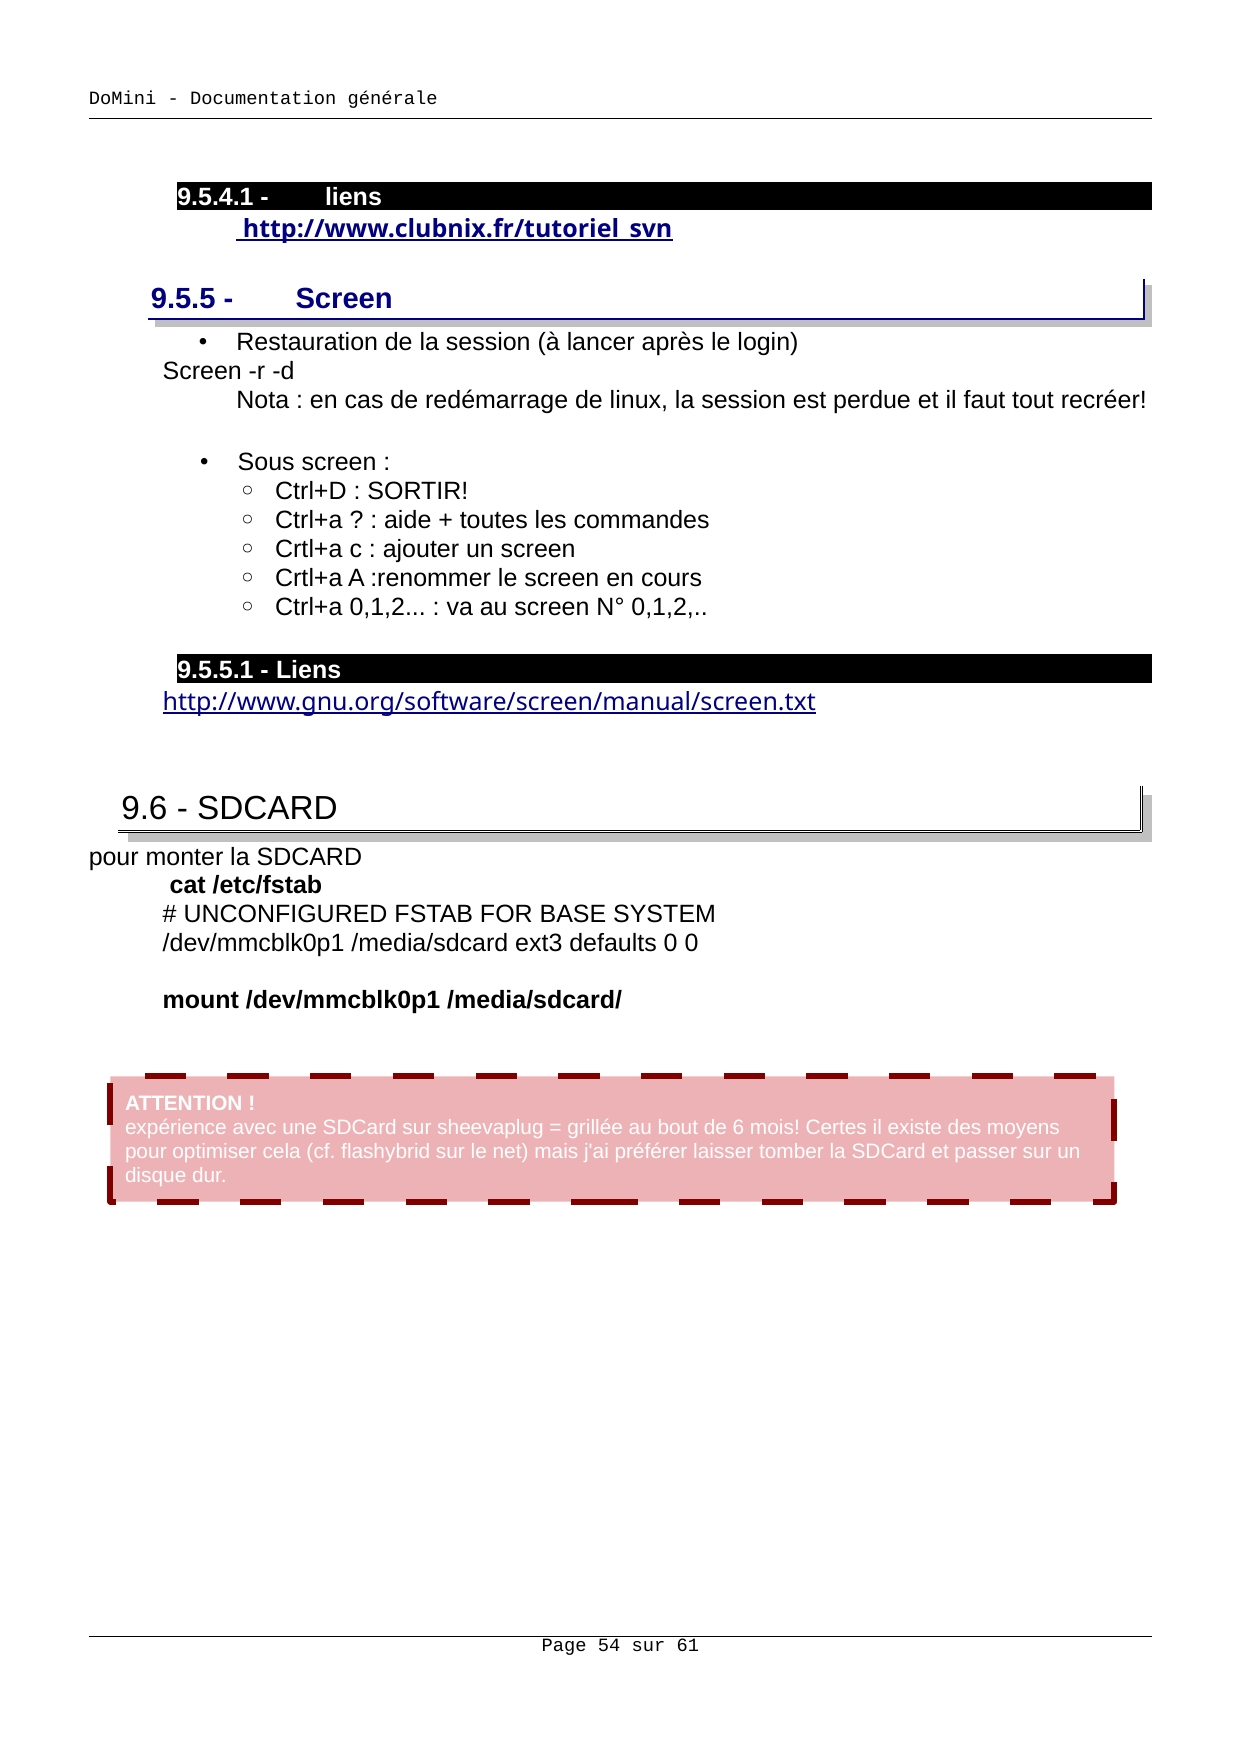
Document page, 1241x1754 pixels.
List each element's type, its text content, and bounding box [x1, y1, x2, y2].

text # UNCONFIGURED FSTAB FOR BASE SYSTEM [88, 899, 1152, 928]
text pour monter la SDCARD [88, 842, 1152, 870]
subtitle SDCARD [118, 786, 1142, 832]
subtitle Screen [148, 278, 1144, 318]
text cat /etc/fstab [88, 870, 1152, 899]
text Screen -r -d [88, 356, 1152, 384]
list Crtl+a A :renommer le screen en cours [237, 563, 1152, 592]
list Ctrl+D : SORTIR! [237, 476, 1152, 505]
list Crtl+a c : ajouter un screen [237, 534, 1152, 563]
subtitle liens [177, 182, 1152, 210]
text http://www.gnu.org/software/screen/manual/screen.txt [88, 683, 1152, 717]
list Sous screen : [200, 447, 1152, 476]
list Restauration de la session (à lancer après le login) [199, 327, 1152, 356]
text /dev/mmcblk0p1 /media/sdcard ext3 defaults 0 0 [88, 928, 1152, 957]
list Ctrl+a ? : aide + toutes les commandes [237, 505, 1152, 534]
list Ctrl+a 0,1,2... : va au screen N° 0,1,2,.. [237, 592, 1152, 621]
text Nota : en cas de redémarrage de linux, la session est perdue et il faut tout recréer! [88, 384, 1152, 413]
text mount /dev/mmcblk0p1 /media/sdcard/ [88, 985, 1152, 1014]
text http://www.clubnix.fr/tutoriel_svn [236, 210, 1152, 244]
subtitle Liens [177, 654, 1152, 683]
